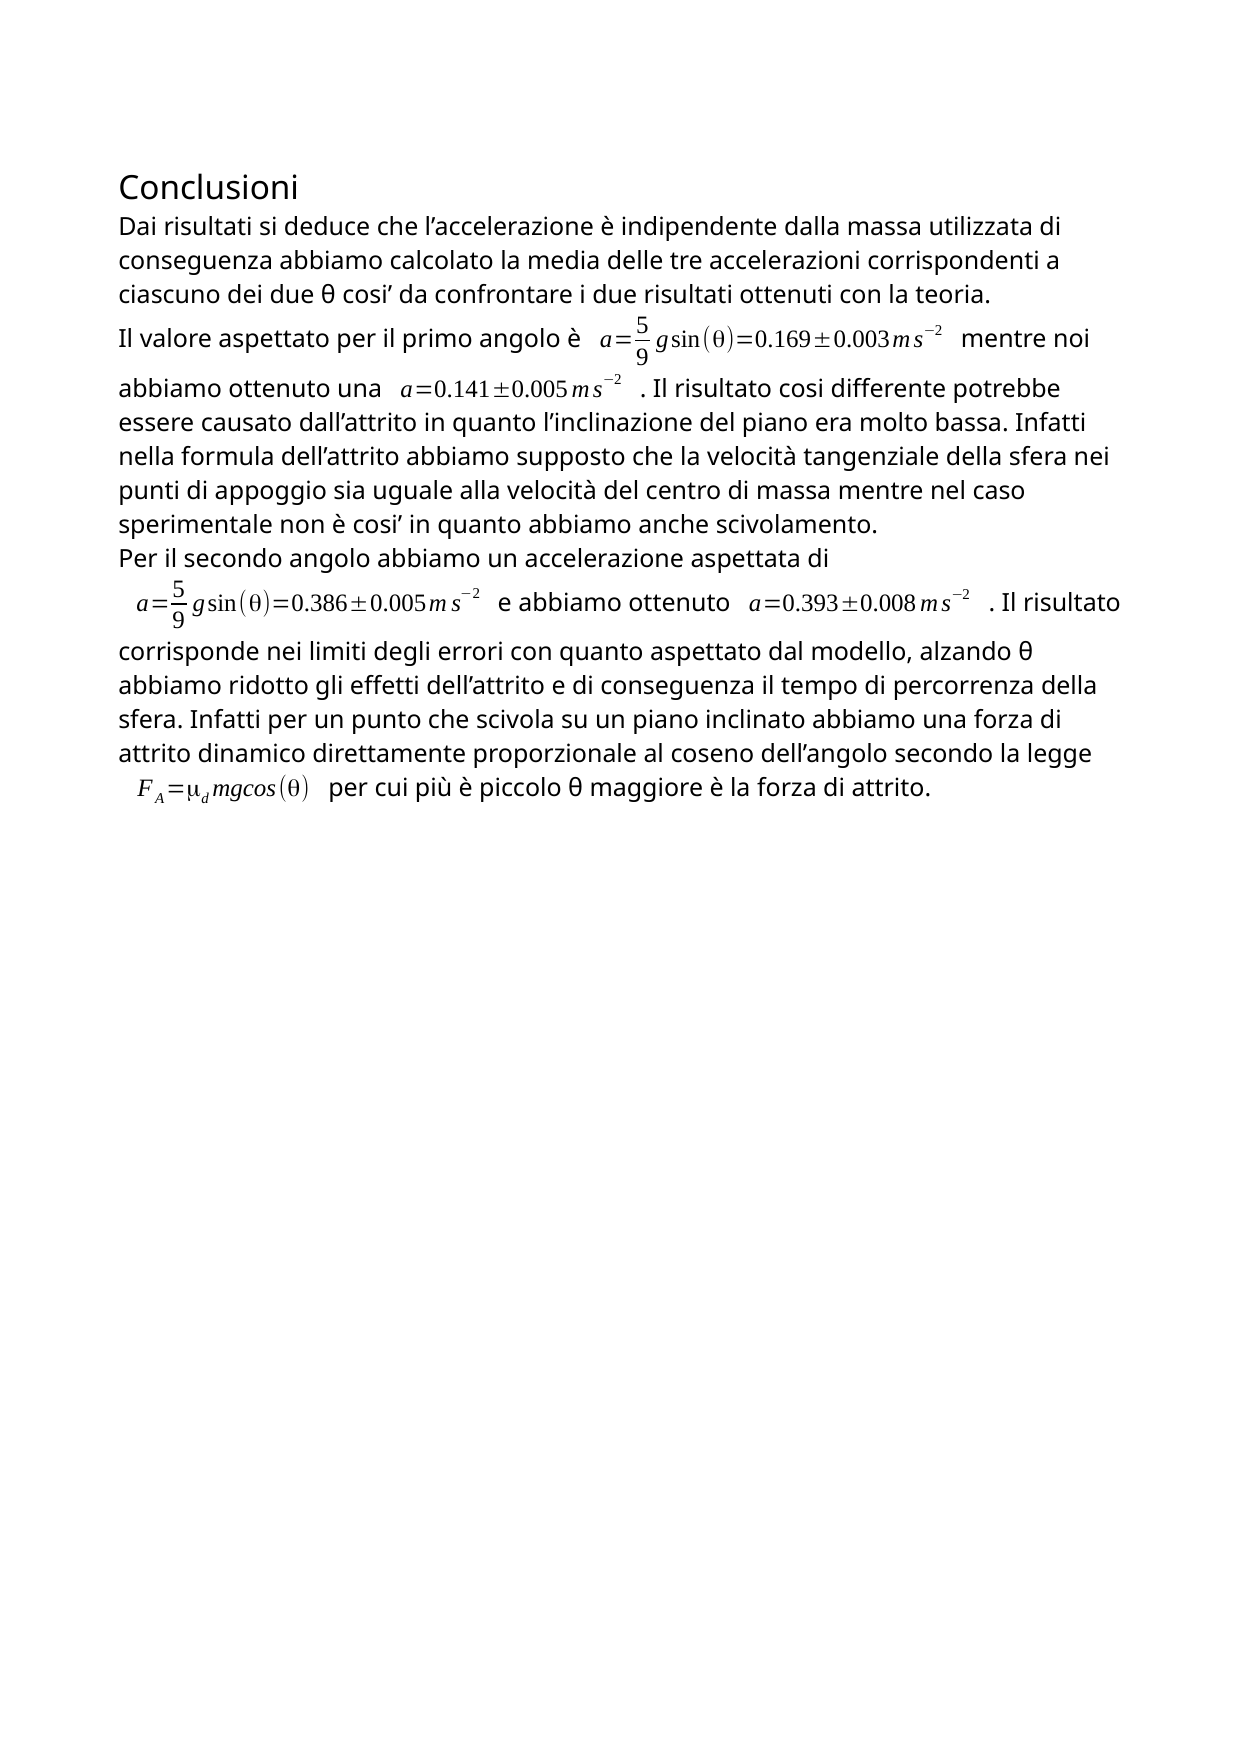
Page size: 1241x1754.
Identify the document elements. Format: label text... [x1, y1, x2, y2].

text Per il secondo angolo abbiamo un accelerazione aspettata di e abbiamo ottenuto. Il risultato corrisponde nei limiti degli errori con quanto aspettato dal modello, alzando θ abbiamo ridotto gli effetti dell’attrito e di conseguenza il tempo di percorrenza della sfera. Infatti per un punto che scivola su un piano inclinato abbiamo una forza di attrito dinamico direttamente proporzionale al coseno dell’angolo secondo la legge per cui più è piccolo θ maggiore è la forza di attrito. [118, 541, 1122, 806]
text Conclusioni [118, 163, 1122, 209]
text Il valore aspettato per il primo angolo èmentre noi abbiamo ottenuto una. Il risultato cosi differente potrebbe essere causato dall’attrito in quanto l’inclinazione del piano era molto bassa. Infatti nella formula dell’attrito abbiamo supposto che la velocità tangenziale della sfera nei punti di appoggio sia uguale alla velocità del centro di massa mentre nel caso sperimentale non è cosi’ in quanto abbiamo anche scivolamento. [118, 311, 1122, 541]
text Dai risultati si deduce che l’accelerazione è indipendente dalla massa utilizzata di conseguenza abbiamo calcolato la media delle tre accelerazioni corrispondenti a ciascuno dei due θ cosi’ da confrontare i due risultati ottenuti con la teoria. [118, 209, 1122, 311]
